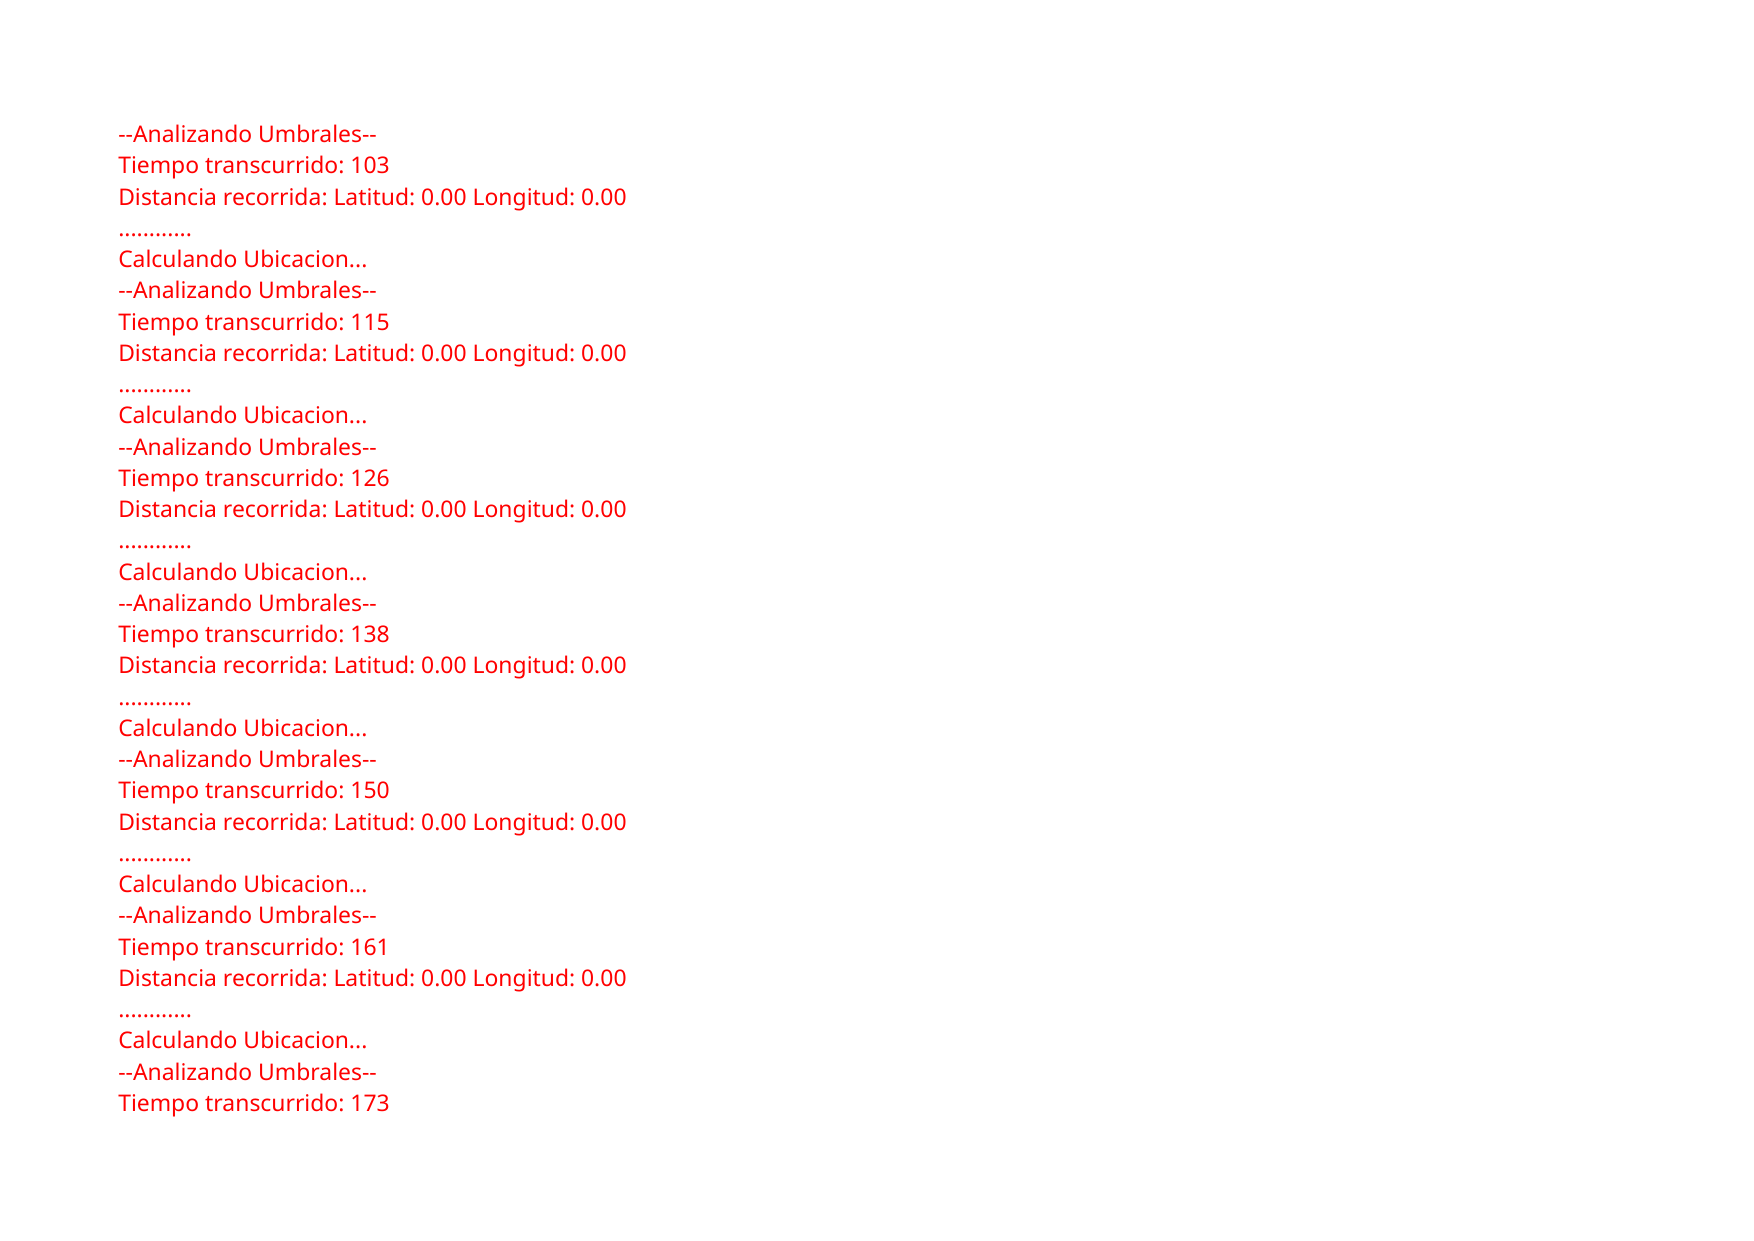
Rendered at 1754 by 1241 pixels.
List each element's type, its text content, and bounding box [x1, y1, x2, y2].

text Calculando Ubicacion... [118, 868, 1636, 899]
text ............ [118, 837, 1636, 868]
text ............ [118, 993, 1636, 1024]
text Distancia recorrida: Latitud: 0.00 Longitud: 0.00 [118, 181, 1636, 212]
text ............ [118, 212, 1636, 243]
text Distancia recorrida: Latitud: 0.00 Longitud: 0.00 [118, 337, 1636, 368]
text Calculando Ubicacion... [118, 399, 1636, 431]
text Distancia recorrida: Latitud: 0.00 Longitud: 0.00 [118, 806, 1636, 837]
text Distancia recorrida: Latitud: 0.00 Longitud: 0.00 [118, 962, 1636, 993]
text Tiempo transcurrido: 103 [118, 149, 1636, 181]
text Tiempo transcurrido: 161 [118, 931, 1636, 962]
text Distancia recorrida: Latitud: 0.00 Longitud: 0.00 [118, 649, 1636, 681]
text --Analizando Umbrales-- [118, 587, 1636, 618]
text --Analizando Umbrales-- [118, 274, 1636, 306]
text --Analizando Umbrales-- [118, 1056, 1636, 1087]
text ............ [118, 524, 1636, 556]
text Calculando Ubicacion... [118, 556, 1636, 587]
text --Analizando Umbrales-- [118, 899, 1636, 931]
text ............ [118, 681, 1636, 712]
text Distancia recorrida: Latitud: 0.00 Longitud: 0.00 [118, 493, 1636, 524]
text Tiempo transcurrido: 138 [118, 618, 1636, 649]
text Calculando Ubicacion... [118, 243, 1636, 274]
text Tiempo transcurrido: 150 [118, 774, 1636, 806]
text --Analizando Umbrales-- [118, 431, 1636, 462]
text --Analizando Umbrales-- [118, 743, 1636, 774]
text Tiempo transcurrido: 115 [118, 306, 1636, 337]
text --Analizando Umbrales-- [118, 118, 1636, 149]
text ............ [118, 368, 1636, 399]
text Calculando Ubicacion... [118, 1024, 1636, 1056]
text Calculando Ubicacion... [118, 712, 1636, 743]
text Tiempo transcurrido: 173 [118, 1087, 1636, 1118]
text Tiempo transcurrido: 126 [118, 462, 1636, 493]
